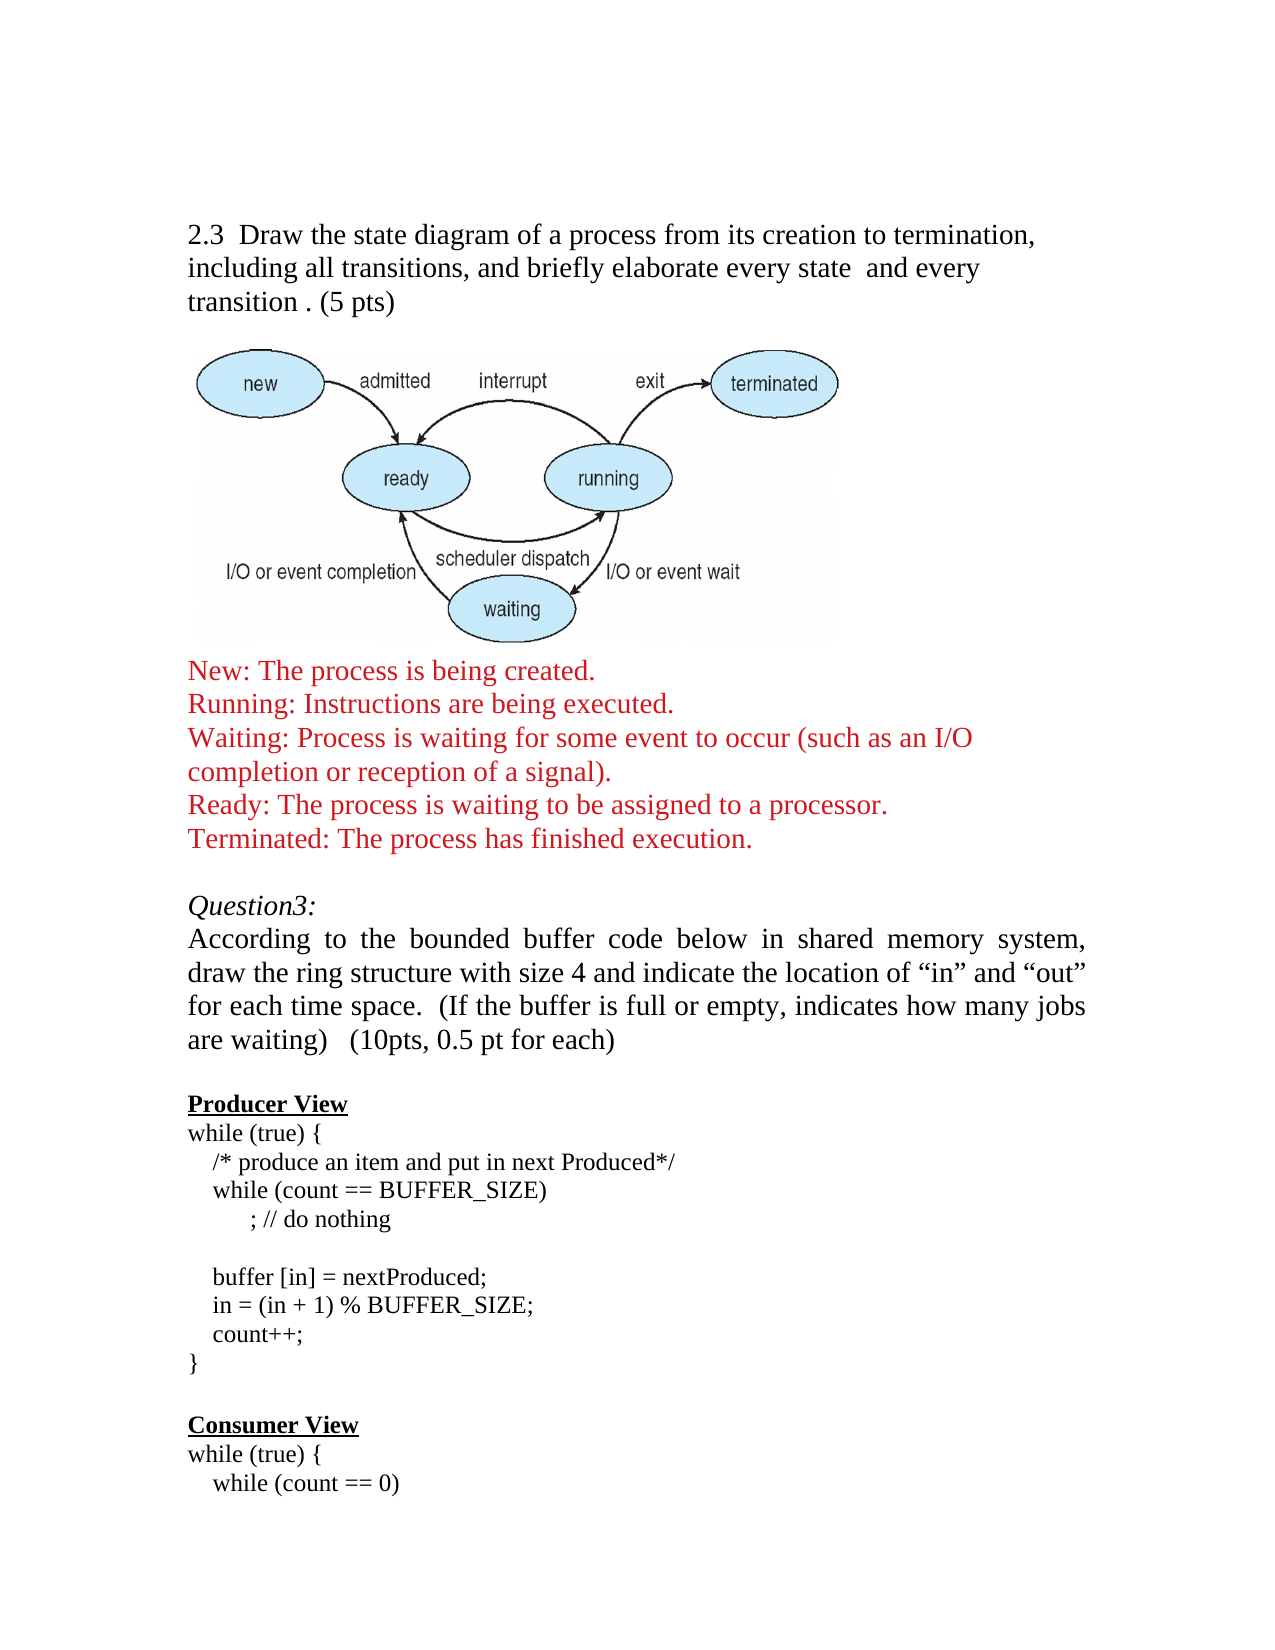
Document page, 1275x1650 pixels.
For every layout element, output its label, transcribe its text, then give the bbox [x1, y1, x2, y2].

text buffer [in] = nextProduced; [187, 1262, 1087, 1290]
text /* produce an item and put in next Produced*/ [187, 1147, 1087, 1175]
text According to the bounded buffer code below in shared memory system, draw the ring structure with size 4 and indicate the location of “in” and “out” for each time space. (If the buffer is full or empty, indicates how many jobs are waiting) (10pts, 0.5 pt for each) [187, 921, 1087, 1056]
text } [187, 1348, 1087, 1377]
text 2.3 Draw the state diagram of a process from its creation to termination, including all transitions, and briefly elaborate every state and every transition . (5 pts) [187, 217, 1087, 318]
text count++; [187, 1319, 1087, 1348]
text Consumer View [187, 1410, 1087, 1439]
text Terminated: The process has finished execution. [187, 821, 1087, 854]
text Ready: The process is waiting to be assigned to a processor. [187, 787, 1087, 821]
text New: The process is being created. [187, 653, 1087, 687]
text Question3: [187, 888, 1087, 921]
text in = (in + 1) % BUFFER_SIZE; [187, 1290, 1087, 1319]
text Running: Instructions are being executed. [187, 687, 1087, 720]
text while (true) { [187, 1118, 1087, 1147]
text Waiting: Process is waiting for some event to occur (such as an I/O completion or reception of a signal). [187, 720, 1087, 787]
picture [192, 344, 841, 647]
text ; // do nothing [187, 1204, 1087, 1233]
text while (true) { [187, 1439, 1087, 1468]
text while (count == 0) [187, 1468, 1087, 1496]
text Producer View [187, 1089, 1087, 1118]
text while (count == BUFFER_SIZE) [187, 1175, 1087, 1204]
